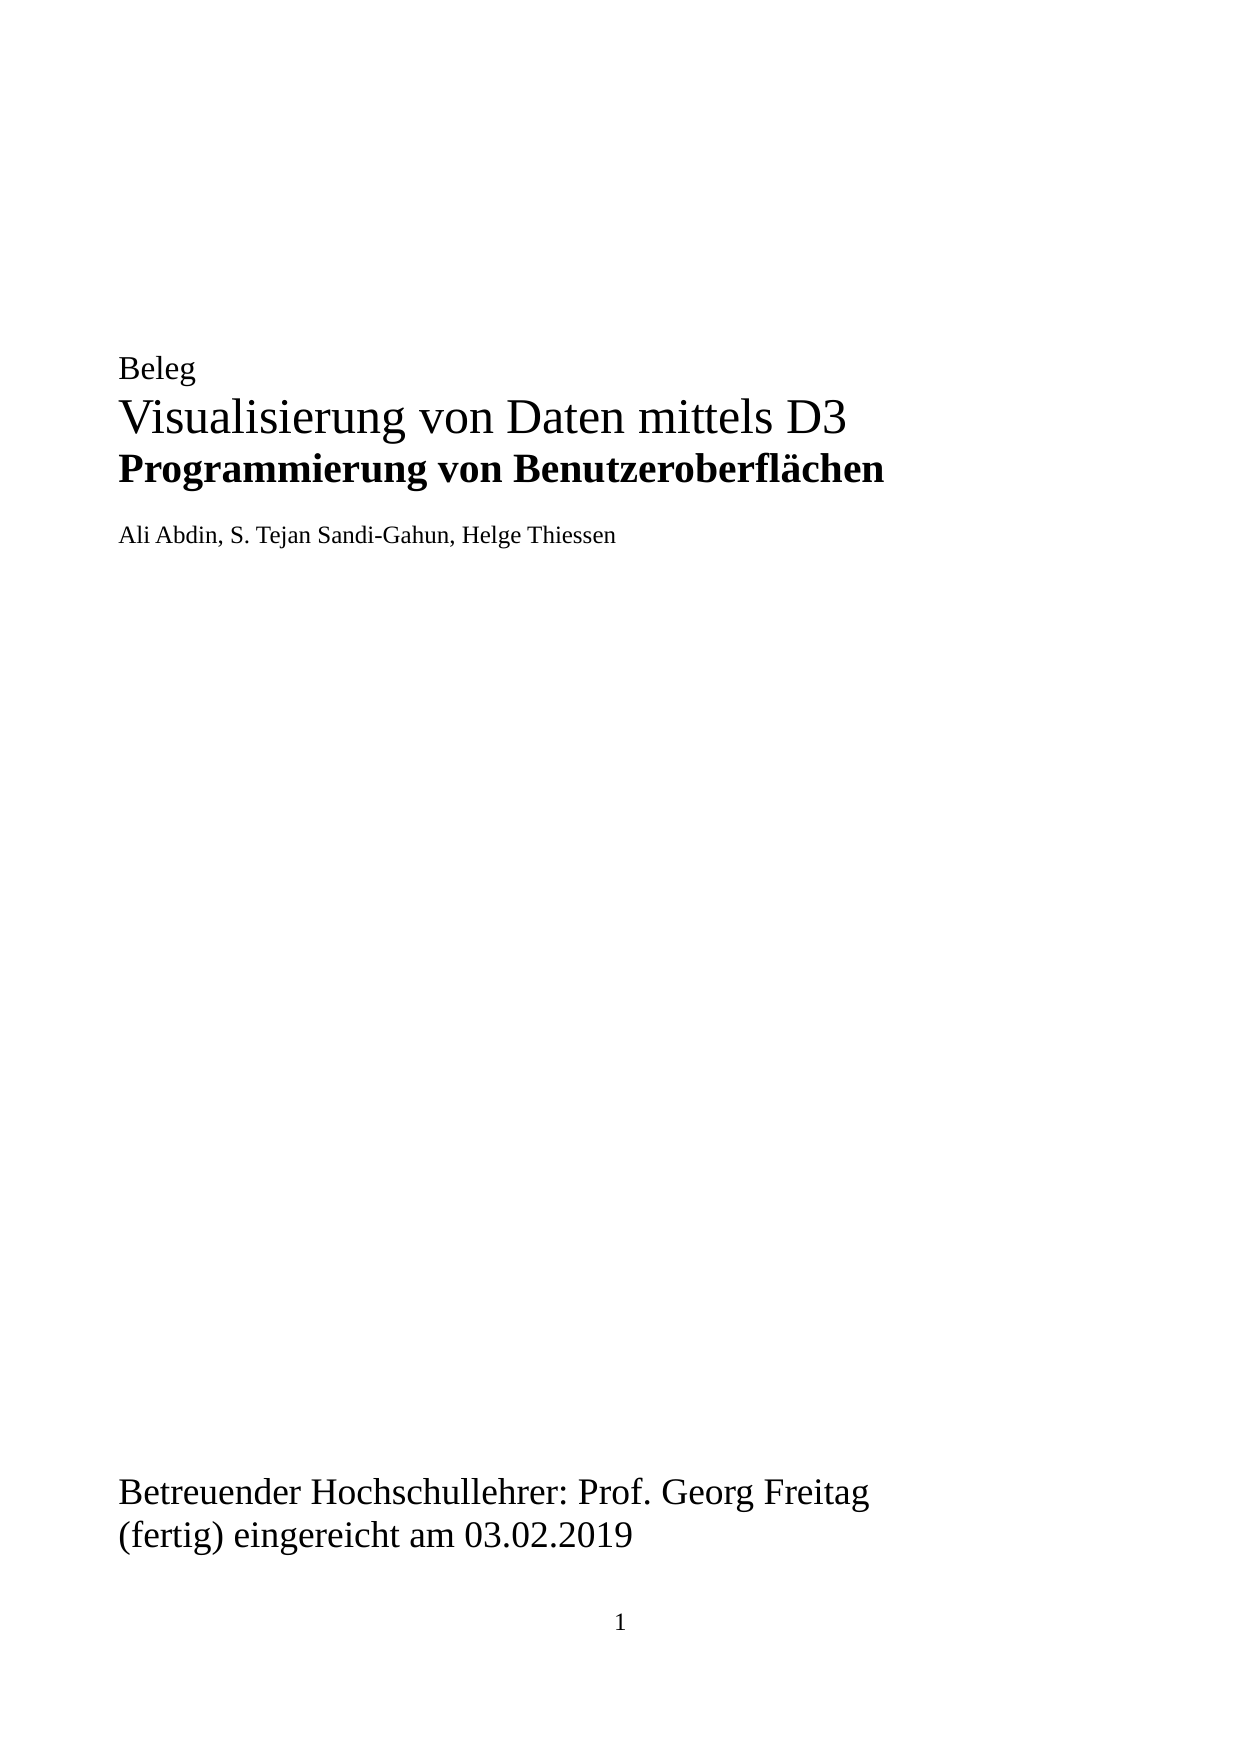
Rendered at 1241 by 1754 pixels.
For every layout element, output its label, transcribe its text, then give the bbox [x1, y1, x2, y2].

text Visualisierung von Daten mittels D3 [118, 386, 1122, 444]
text Programmierung von Benutzeroberflächen [118, 444, 1122, 492]
text (fertig) eingereicht am 03.02.2019 [118, 1512, 1122, 1556]
text Beleg [118, 348, 1122, 386]
text Betreuender Hochschullehrer: Prof. Georg Freitag [118, 1469, 1122, 1512]
text Ali Abdin, S. Tejan Sandi-Gahun, Helge Thiessen [118, 521, 1122, 549]
